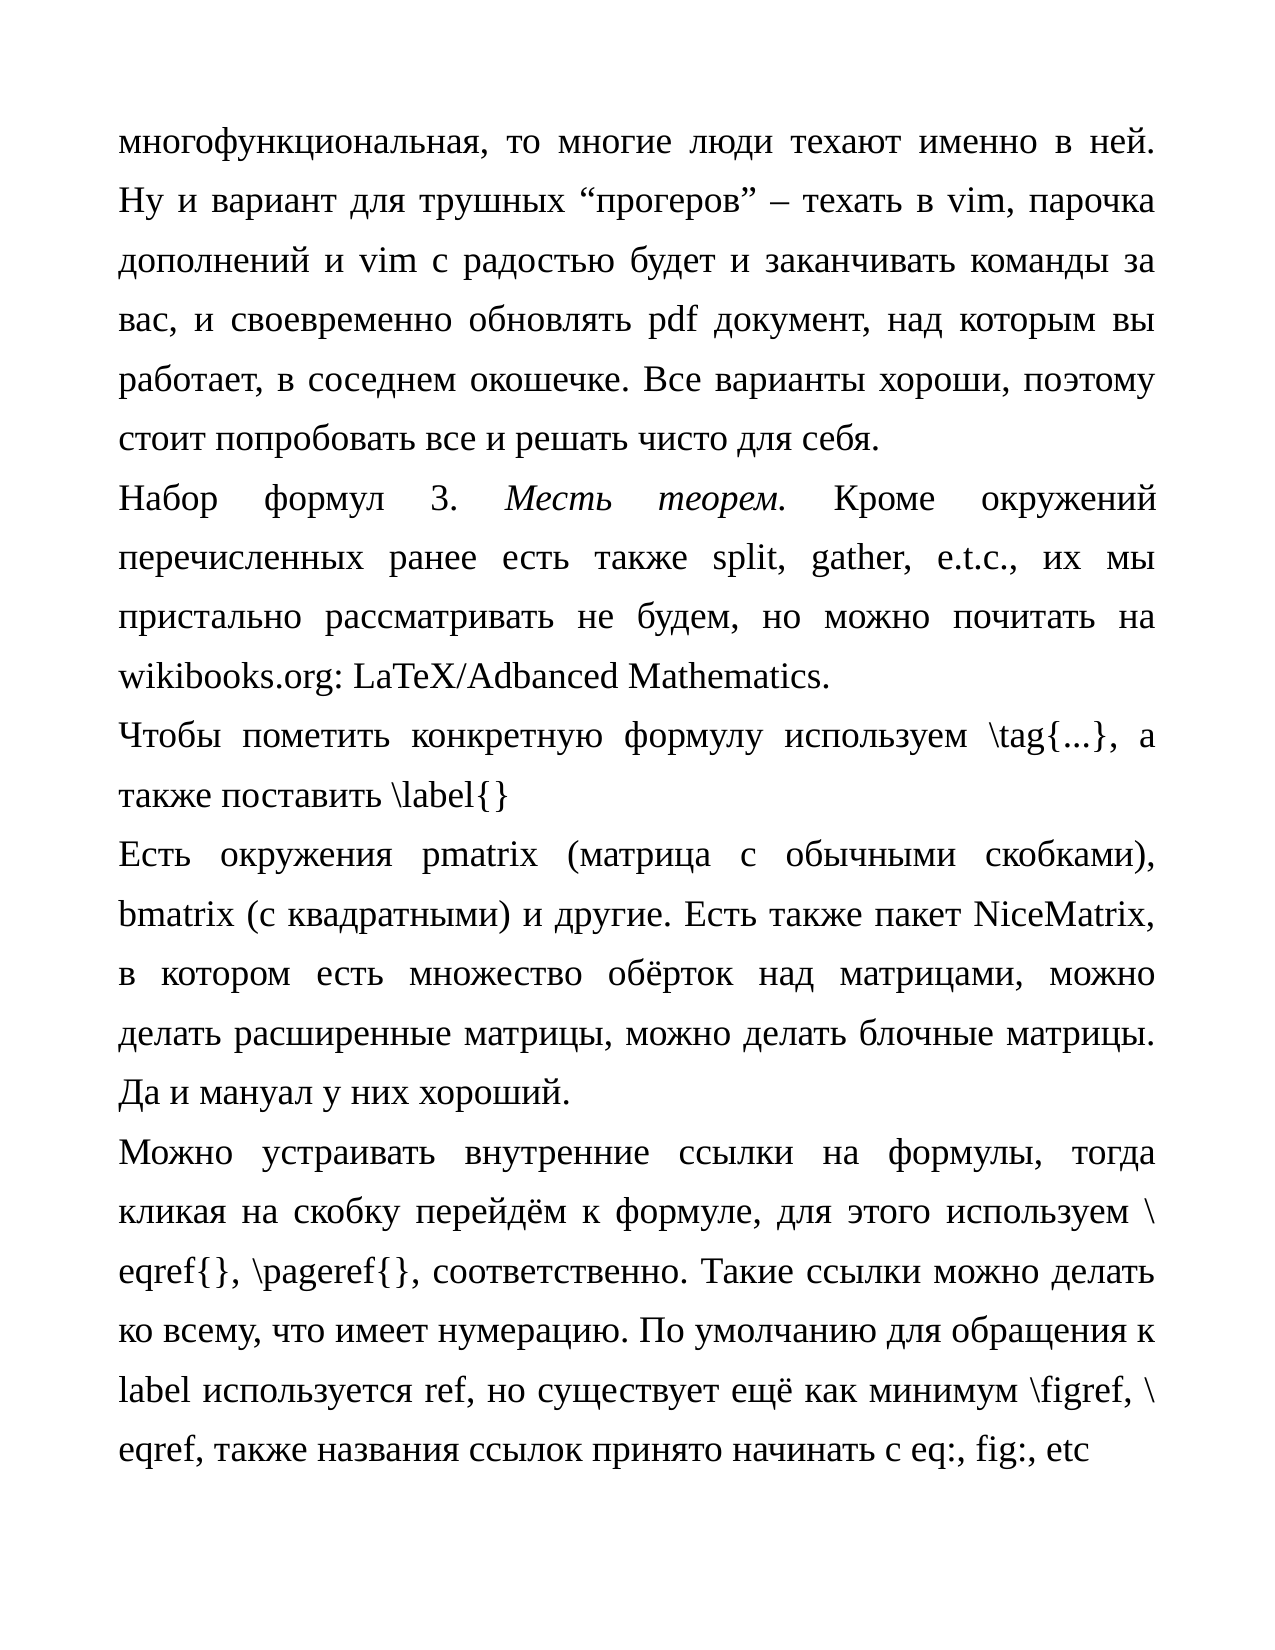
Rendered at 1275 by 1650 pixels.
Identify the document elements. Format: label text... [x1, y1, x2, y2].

text Есть окружения pmatrix (матрица с обычными скобками), bmatrix (с квадратными) и другие. Есть также пакет NiceMatrix, в котором есть множество обёрток над матрицами, можно делать расширенные матрицы, можно делать блочные матрицы. Да и мануал у них хороший. [118, 832, 1157, 1113]
text Можно устраивать внутренние ссылки на формулы, тогда кликая на скобку перейдём к формуле, для этого используем \eqref{}, \pageref{}, соответственно. Такие ссылки можно делать ко всему, что имеет нумерацию. По умолчанию для обращения к label используется ref, но существует ещё как минимум \figref, \eqref, также названия ссылок принято начинать с eq:, fig:, etc [118, 1129, 1157, 1470]
text Чтобы пометить конкретную формулу используем \tag{...}, а также поставить \label{} [118, 713, 1157, 816]
text Набор формул 3. Месть теорем. Кроме окружений перечисленных ранее есть также split, gather, e.t.c., их мы пристально рассматривать не будем, но можно почитать на wikibooks.org: LaTeX/Adbanced Mathematics. [118, 475, 1157, 697]
text многофункциональная, то многие люди техают именно в ней. Ну и вариант для трушных “прогеров” – техать в vim, парочка дополнений и vim с радостью будет и заканчивать команды за вас, и своевременно обновлять pdf документ, над которым вы работает, в соседнем окошечке. Все варианты хороши, поэтому стоит попробовать все и решать чисто для себя. [118, 118, 1157, 459]
